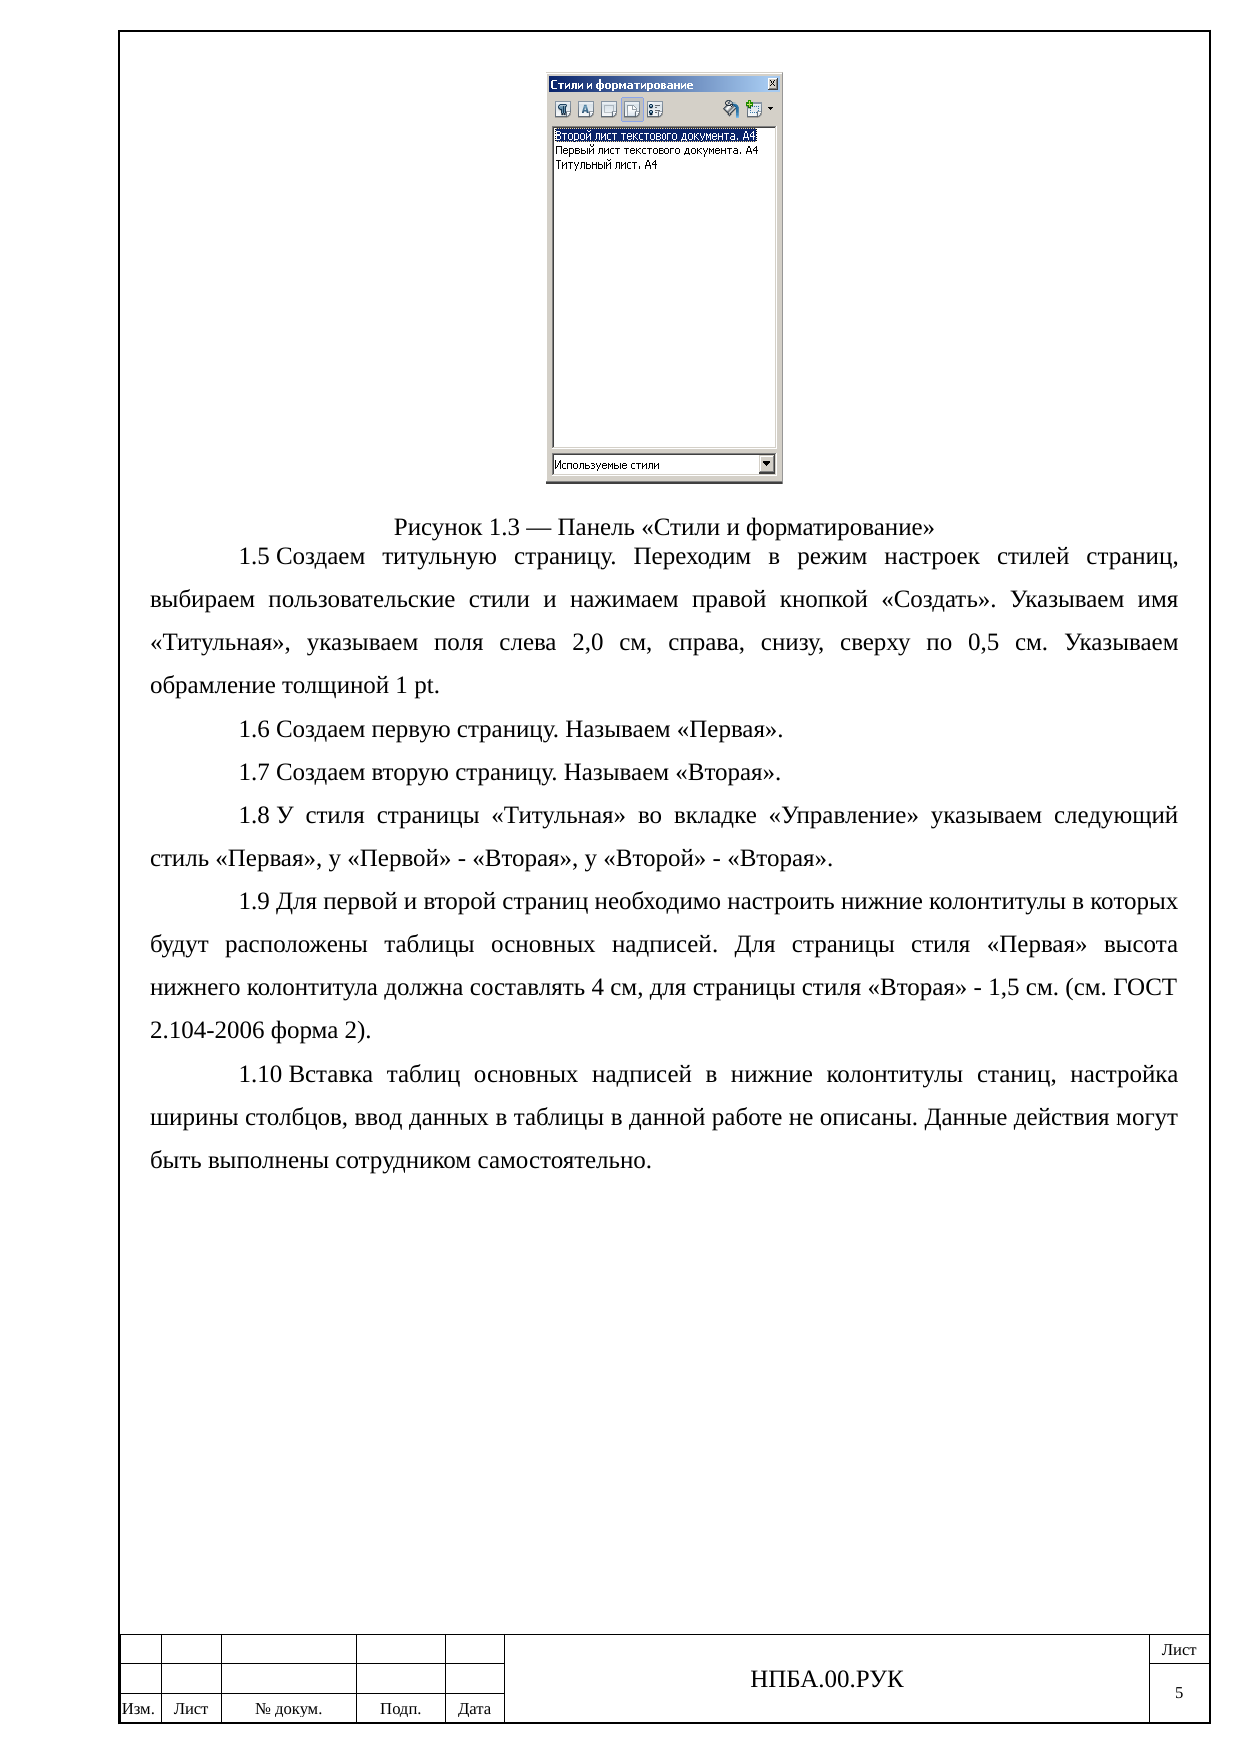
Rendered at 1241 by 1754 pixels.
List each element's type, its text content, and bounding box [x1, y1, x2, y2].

list Вставка таблиц основных надписей в нижние колонтитулы станиц, настройка ширины столбцов, ввод данных в таблицы в данной работе не описаны. Данные действия могут быть выполнены сотрудником самостоятельно. [150, 1059, 1179, 1174]
list Для первой и второй страниц необходимо настроить нижние колонтитулы в которых будут расположены таблицы основных надписей. Для страницы стиля «Первая» высота нижнего колонтитула должна составлять 4 см, для страницы стиля «Вторая» - 1,5 см. (см. ГОСТ 2.104-2006 форма 2). [150, 886, 1179, 1044]
table_cell Рисунок 1.3 — Панель «Стили и форматирование» [120, 513, 1209, 541]
list Создаем вторую страницу. Называем «Вторая». [150, 757, 1179, 786]
list Создаем первую страницу. Называем «Первая». [150, 714, 1179, 742]
table_header [120, 73, 1209, 512]
list Создаем титульную страницу. Переходим в режим настроек стилей страниц, выбираем пользовательские стили и нажимаем правой кнопкой «Создать». Указываем имя «Титульная», указываем поля слева 2,0 см, справа, снизу, сверху по 0,5 см. Указываем обрамление толщиной 1 pt. [150, 541, 1179, 699]
list У стиля страницы «Титульная» во вкладке «Управление» указываем следующий стиль «Первая», у «Первой» - «Вторая», у «Второй» - «Вторая». [150, 800, 1179, 872]
picture [546, 72, 783, 484]
